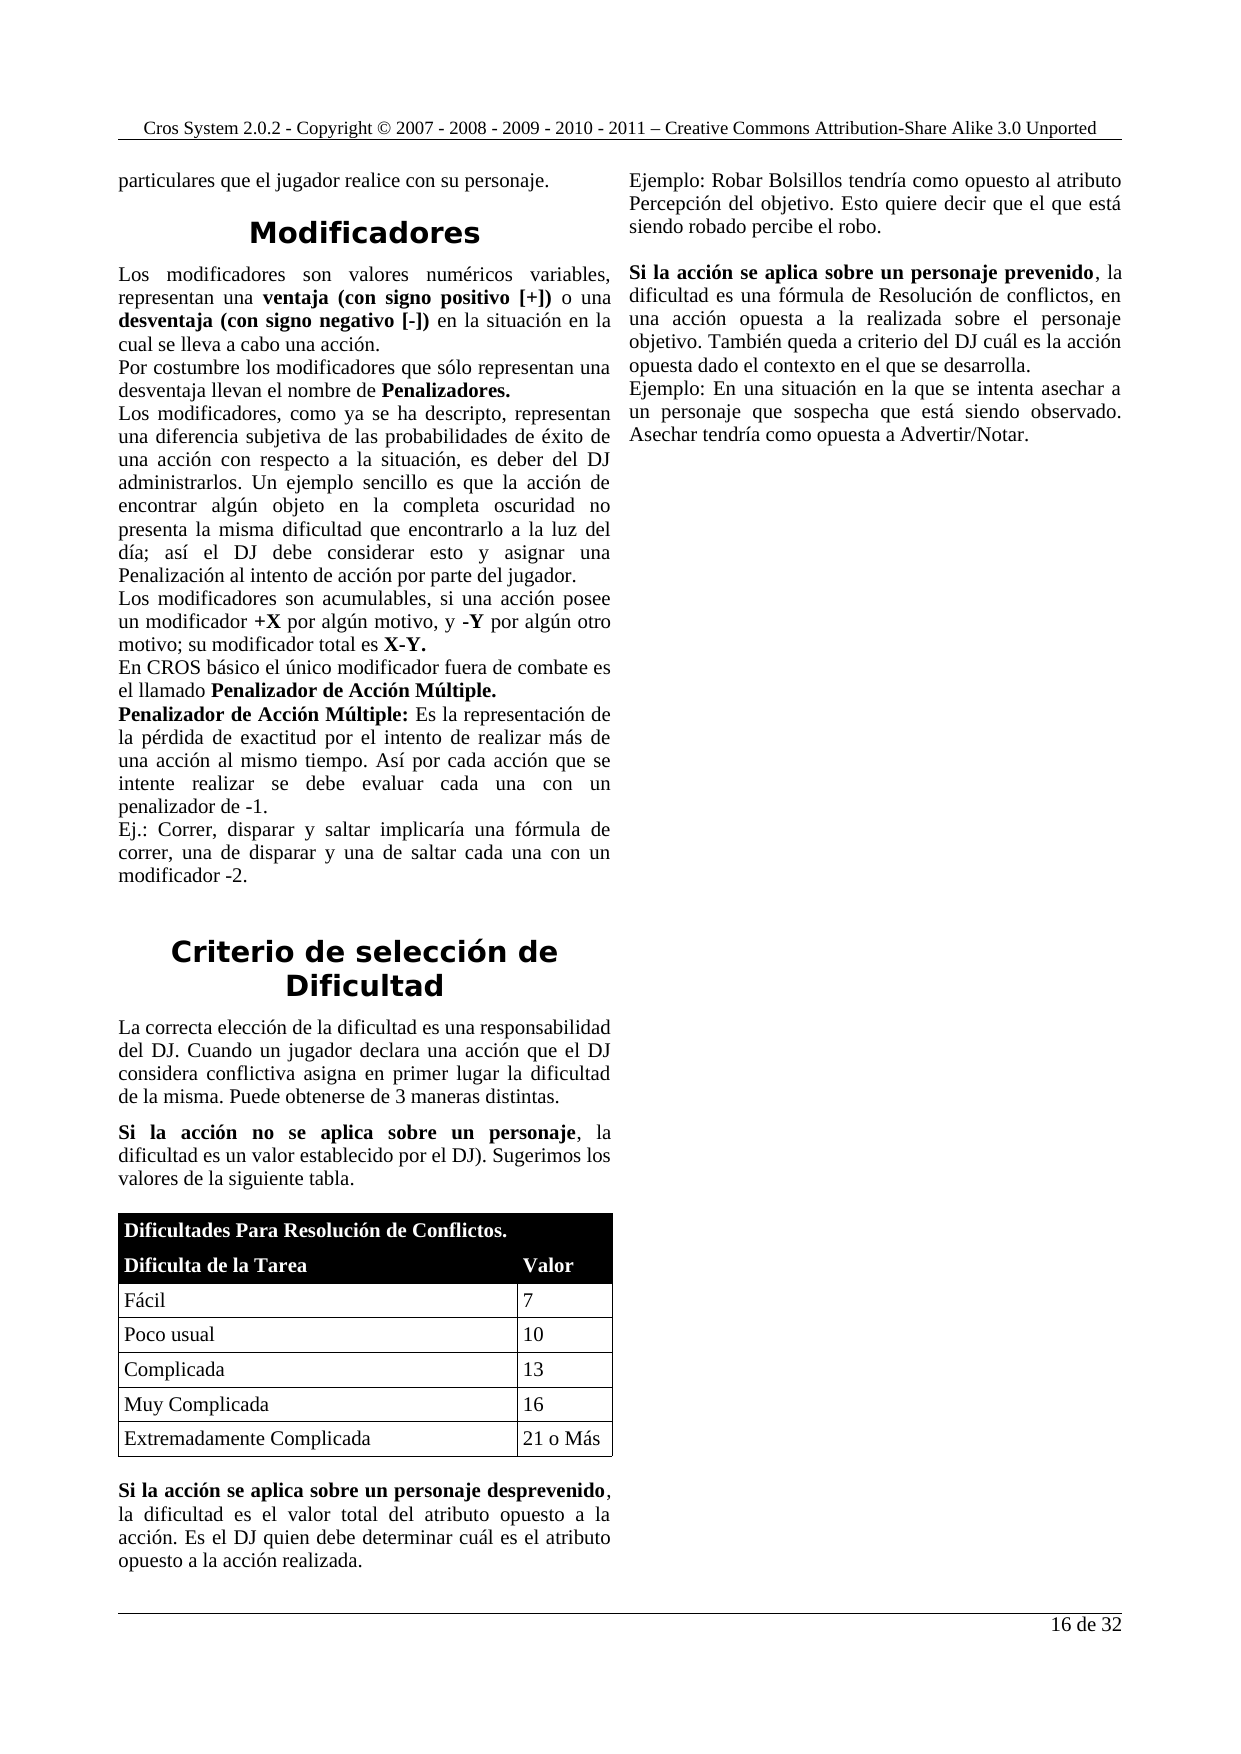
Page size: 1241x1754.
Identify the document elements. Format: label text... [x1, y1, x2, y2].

text Si la acción no se aplica sobre un personaje, la dificultad es un valor establecido por el DJ). Sugerimos los valores de la siguiente tabla. [118, 1121, 611, 1190]
text Penalizador de Acción Múltiple: Es la representación de la pérdida de exactitud por el intento de realizar más de una acción al mismo tiempo. Así por cada acción que se intente realizar se debe evaluar cada una con un penalizador de -1. [118, 702, 611, 818]
table_header [518, 1214, 612, 1248]
table_cell Muy Complicada [119, 1388, 517, 1421]
text Si la acción se aplica sobre un personaje prevenido, la dificultad es una fórmula de Resolución de conflictos, en una acción opuesta a la realizada sobre el personaje objetivo. También queda a criterio del DJ cuál es la acción opuesta dado el contexto en el que se desarrolla. [629, 261, 1122, 377]
text Ej.: Correr, disparar y saltar implicaría una fórmula de correr, una de disparar y una de saltar cada una con un modificador -2. [118, 818, 611, 887]
table_cell 7 [518, 1284, 612, 1317]
table_cell Dificulta de la Tarea [119, 1249, 517, 1283]
text Los modificadores, como ya se ha descripto, representan una diferencia subjetiva de las probabilidades de éxito de una acción con respecto a la situación, es deber del DJ administrarlos. Un ejemplo sencillo es que la acción de encontrar algún objeto en la completa oscuridad no presenta la misma dificultad que encontrarlo a la luz del día; así el DJ debe considerar esto y asignar una Penalización al intento de acción por parte del jugador. [118, 402, 611, 587]
table_cell Valor [518, 1249, 612, 1283]
table_cell 16 [518, 1388, 612, 1421]
text Si la acción se aplica sobre un personaje desprevenido, la dificultad es el valor total del atributo opuesto a la acción. Es el DJ quien debe determinar cuál es el atributo opuesto a la acción realizada. [118, 1479, 611, 1572]
table_cell Complicada [119, 1353, 517, 1387]
text Ejemplo: Robar Bolsillos tendría como opuesto al atributo Percepción del objetivo. Esto quiere decir que el que está siendo robado percibe el robo. [629, 168, 1122, 238]
subtitle Criterio de selección de Dificultad [118, 936, 611, 1003]
table_cell 21 o Más [518, 1422, 612, 1456]
table_cell Poco usual [119, 1318, 517, 1352]
table_header Dificultades Para Resolución de Conflictos. [119, 1214, 517, 1248]
text particulares que el jugador realice con su personaje. [118, 168, 611, 192]
table_cell Extremadamente Complicada [119, 1422, 517, 1456]
subtitle Modificadores [118, 217, 611, 251]
table_cell 13 [518, 1353, 612, 1387]
text Los modificadores son valores numéricos variables, representan una ventaja (con signo positivo [+]) o una desventaja (con signo negativo [-]) en la situación en la cual se lleva a cabo una acción. [118, 263, 611, 356]
table_cell Fácil [119, 1284, 517, 1317]
text La correcta elección de la dificultad es una responsabilidad del DJ. Cuando un jugador declara una acción que el DJ considera conflictiva asigna en primer lugar la dificultad de la misma. Puede obtenerse de 3 maneras distintas. [118, 1016, 611, 1108]
text Los modificadores son acumulables, si una acción posee un modificador +X por algún motivo, y -Y por algún otro motivo; su modificador total es X-Y. [118, 587, 611, 656]
text Ejemplo: En una situación en la que se intenta asechar a un personaje que sospecha que está siendo observado. Asechar tendría como opuesta a Advertir/Notar. [629, 377, 1122, 446]
text Por costumbre los modificadores que sólo representan una desventaja llevan el nombre de Penalizadores. [118, 356, 611, 402]
text En CROS básico el único modificador fuera de combate es el llamado Penalizador de Acción Múltiple. [118, 656, 611, 702]
table_cell 10 [518, 1318, 612, 1352]
